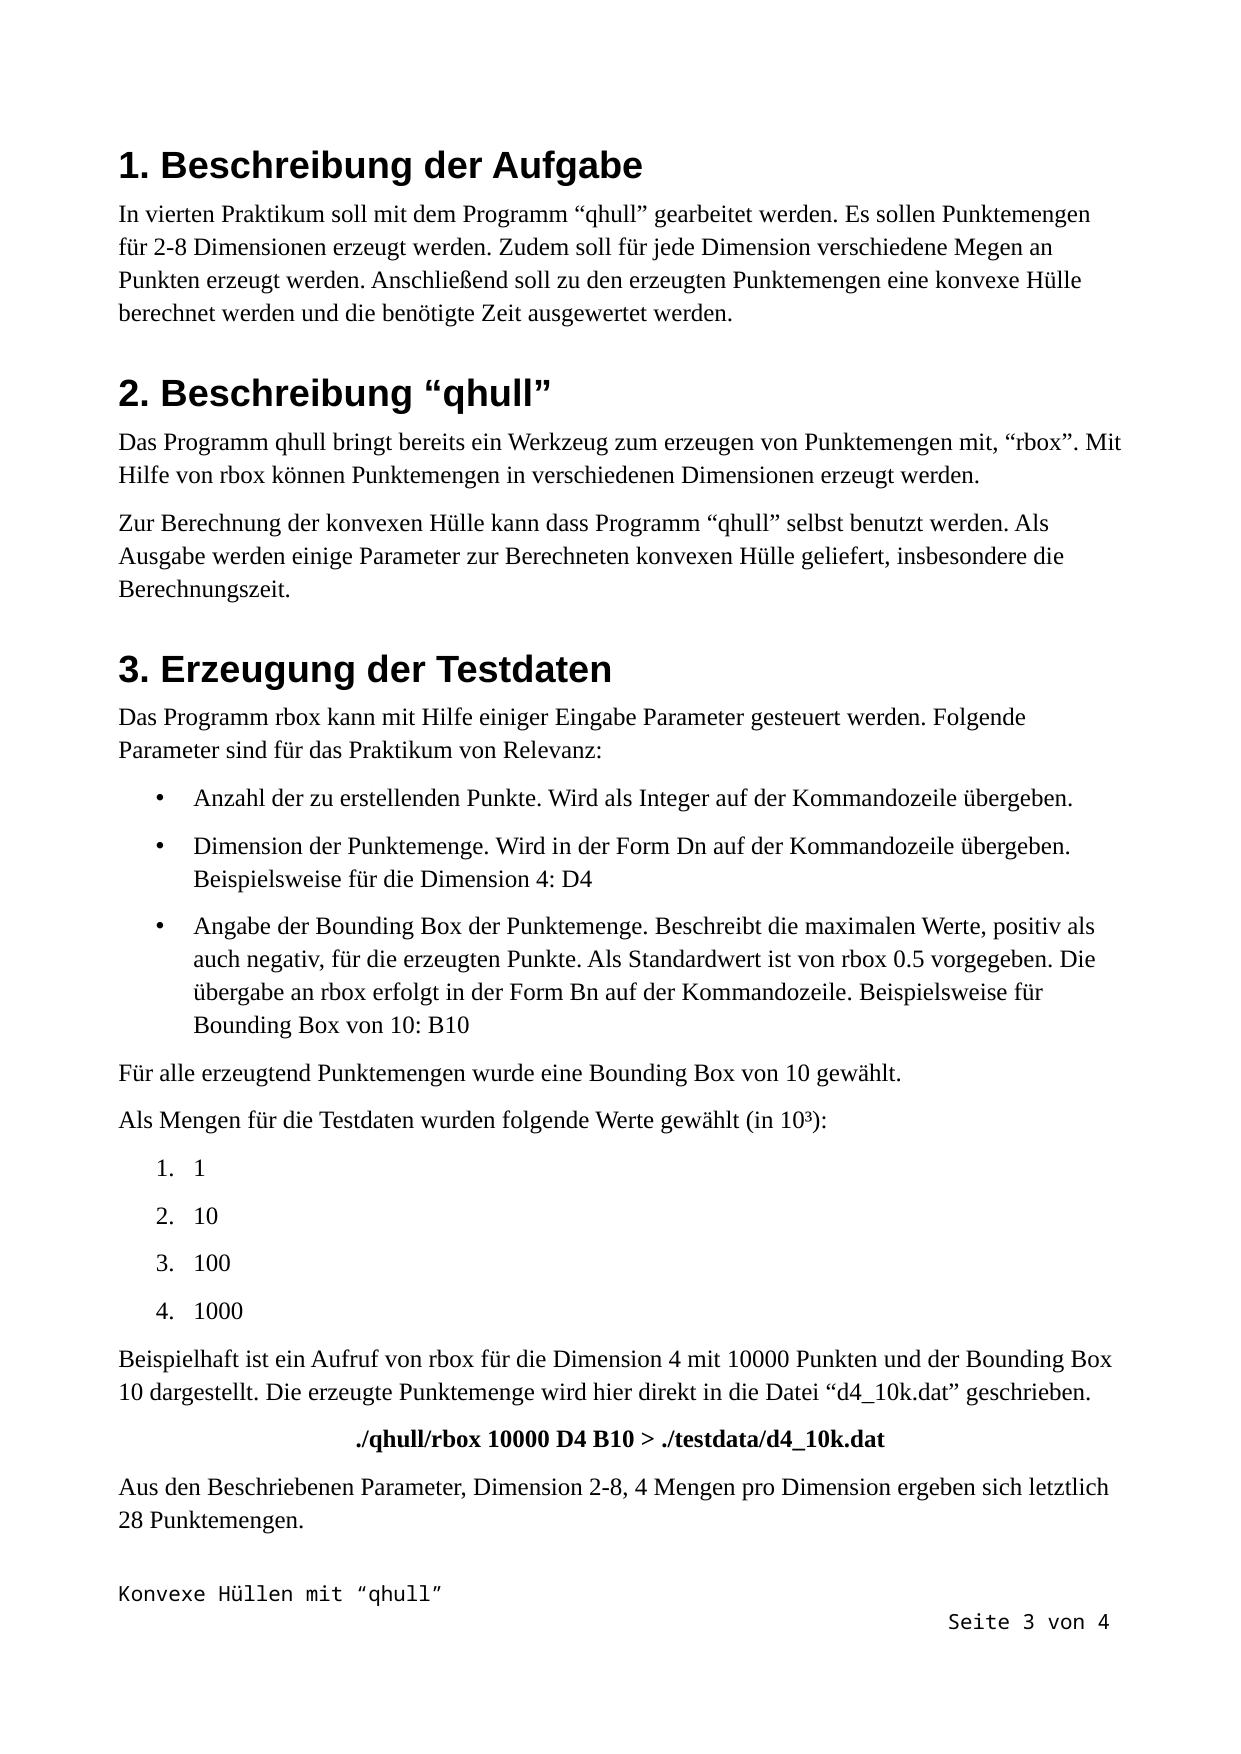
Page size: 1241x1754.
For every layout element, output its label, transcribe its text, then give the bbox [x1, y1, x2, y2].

list Dimension der Punktemenge. Wird in der Form Dn auf der Kommandozeile übergeben. Beispielsweise für die Dimension 4: D4 [156, 831, 1122, 892]
text ./qhull/rbox 10000 D4 B10 > ./testdata/d4_10k.dat [118, 1424, 1122, 1453]
text Beispielhaft ist ein Aufruf von rbox für die Dimension 4 mit 10000 Punkten und der Bounding Box 10 dargestellt. Die erzeugte Punktemenge wird hier direkt in die Datei “d4_10k.dat” geschrieben. [118, 1344, 1122, 1405]
subtitle 1. Beschreibung der Aufgabe [118, 143, 1122, 187]
subtitle 3. Erzeugung der Testdaten [118, 646, 1122, 690]
text Als Mengen für die Testdaten wurden folgende Werte gewählt (in 10³): [118, 1106, 1122, 1134]
text Zur Berechnung der konvexen Hülle kann dass Programm “qhull” selbst benutzt werden. Als Ausgabe werden einige Parameter zur Berechneten konvexen Hülle geliefert, insbesondere die Berechnungszeit. [118, 508, 1122, 602]
text In vierten Praktikum soll mit dem Programm “qhull” gearbeitet werden. Es sollen Punktemengen für 2-8 Dimensionen erzeugt werden. Zudem soll für jede Dimension verschiedene Megen an Punkten erzeugt werden. Anschließend soll zu den erzeugten Punktemengen eine konvexe Hülle berechnet werden und die benötigte Zeit ausgewertet werden. [118, 199, 1122, 327]
text Aus den Beschriebenen Parameter, Dimension 2-8, 4 Mengen pro Dimension ergeben sich letztlich 28 Punktemengen. [118, 1472, 1122, 1534]
text Das Programm rbox kann mit Hilfe einiger Eingabe Parameter gesteuert werden. Folgende Parameter sind für das Praktikum von Relevanz: [118, 702, 1122, 764]
list 10 [156, 1201, 1122, 1229]
subtitle 2. Beschreibung “qhull” [118, 371, 1122, 414]
text Das Programm qhull bringt bereits ein Werkzeug zum erzeugen von Punktemengen mit, “rbox”. Mit Hilfe von rbox können Punktemengen in verschiedenen Dimensionen erzeugt werden. [118, 427, 1122, 489]
text Für alle erzeugtend Punktemengen wurde eine Bounding Box von 10 gewählt. [118, 1058, 1122, 1087]
list Anzahl der zu erstellenden Punkte. Wird als Integer auf der Kommandozeile übergeben. [156, 783, 1122, 812]
list Angabe der Bounding Box der Punktemenge. Beschreibt die maximalen Werte, positiv als auch negativ, für die erzeugten Punkte. Als Standardwert ist von rbox 0.5 vorgegeben. Die übergabe an rbox erfolgt in der Form Bn auf der Kommandozeile. Beispielsweise für Bounding Box von 10: B10 [156, 911, 1122, 1039]
list 1 [156, 1153, 1122, 1182]
list 1000 [156, 1296, 1122, 1325]
list 100 [156, 1248, 1122, 1277]
